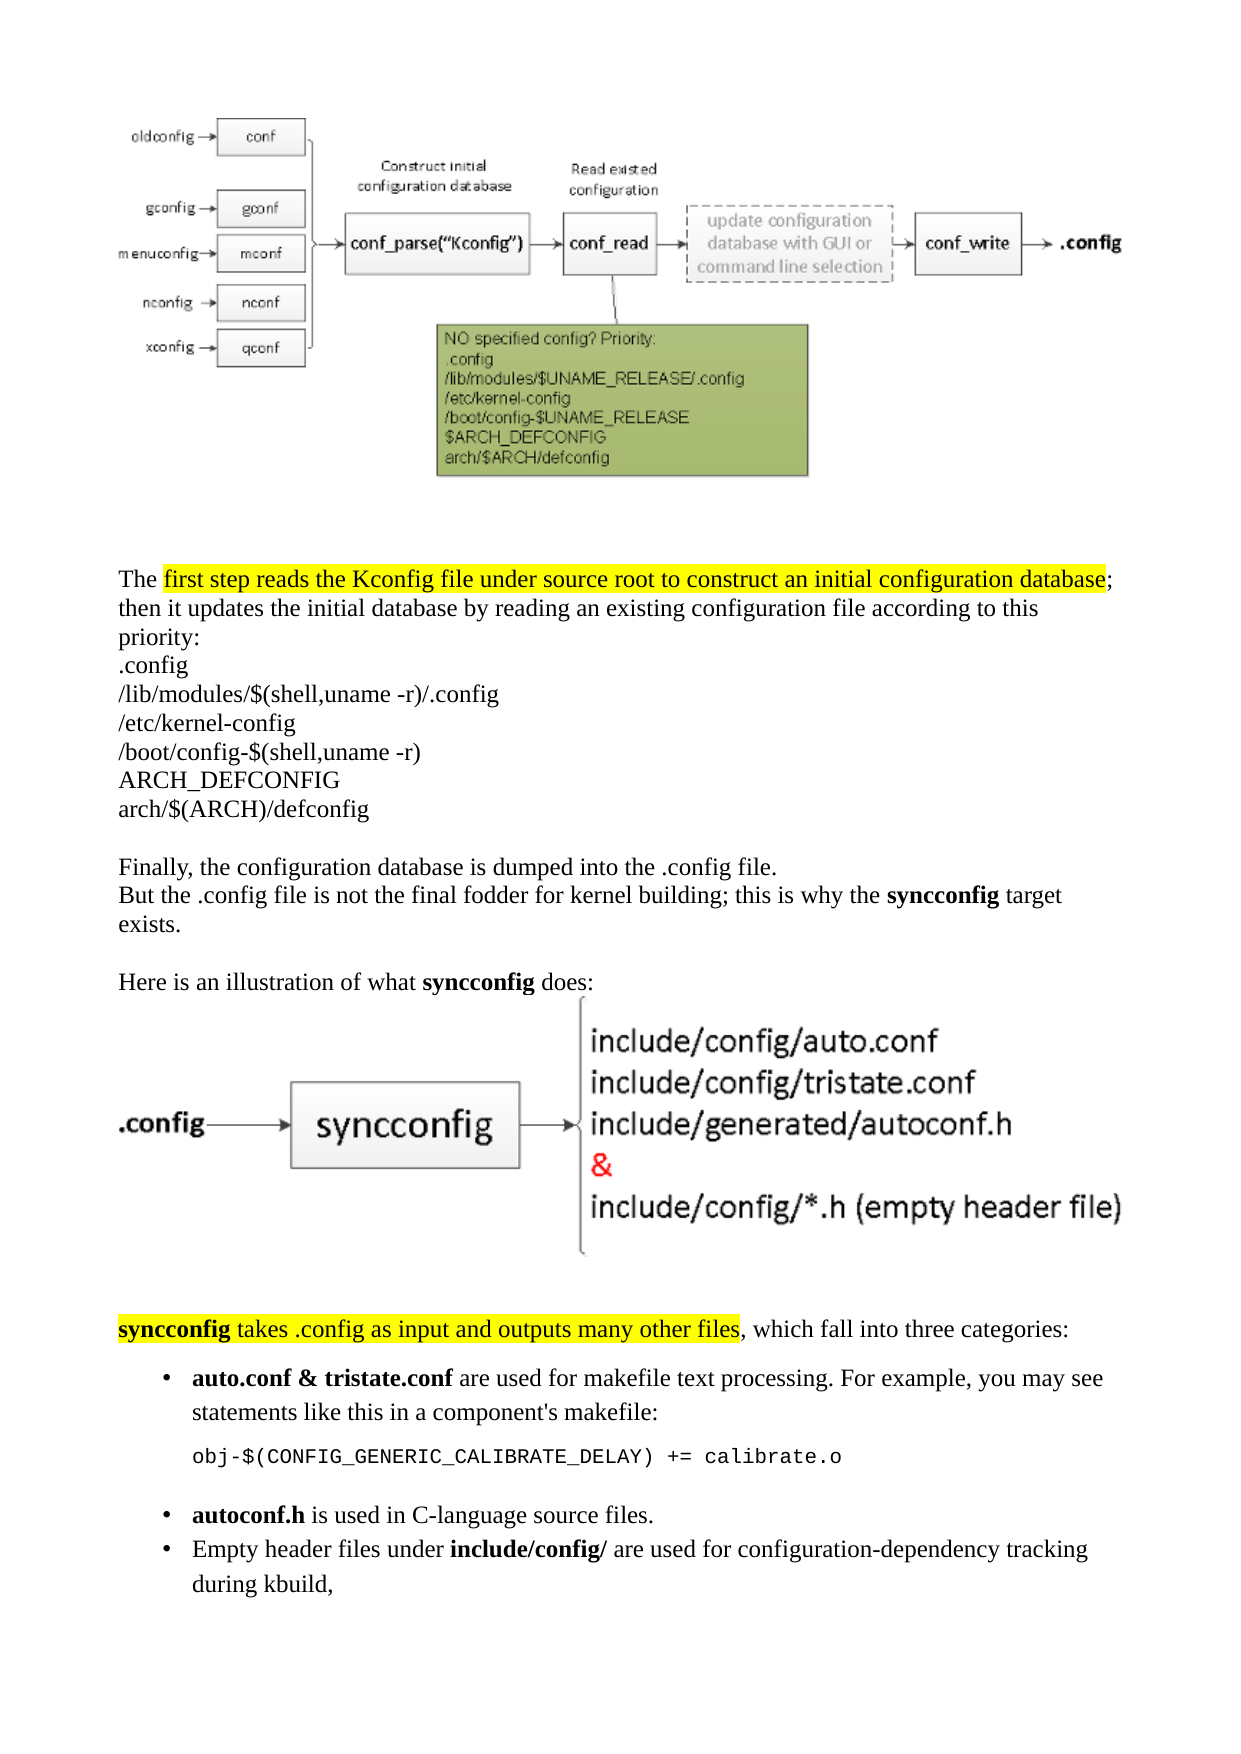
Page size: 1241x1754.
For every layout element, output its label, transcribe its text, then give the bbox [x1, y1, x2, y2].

picture [118, 995, 1123, 1257]
text Here is an illustration of what syncconfig does: [118, 967, 1122, 995]
list Empty header files under include/config/ are used for configuration-dependency tracking during kbuild, [162, 1534, 1122, 1597]
picture [118, 118, 1123, 478]
list obj-$(CONFIG_GENERIC_CALIBRATE_DELAY) += calibrate.o [162, 1447, 1122, 1470]
text syncconfig takes .config as input and outputs many other files, which fall into three categories: [118, 1314, 1122, 1343]
list auto.conf & tristate.conf are used for makefile text processing. For example, you may see statements like this in a component's makefile: [162, 1363, 1122, 1426]
list autoconf.h is used in C-language source files. [162, 1500, 1122, 1528]
text The first step reads the Kconfig file under source root to construct an initial configuration database; then it updates the initial database by reading an existing configuration file according to this priority: [118, 564, 1122, 651]
text .config /lib/modules/$(shell,uname -r)/.config /etc/kernel-config /boot/config-$(shell,uname -r) ARCH_DEFCONFIG arch/$(ARCH)/defconfig [118, 651, 1122, 823]
text Finally, the configuration database is dumped into the .config file. [118, 852, 1122, 881]
text But the .config file is not the final fodder for kernel building; this is why the syncconfig target exists. [118, 881, 1122, 938]
